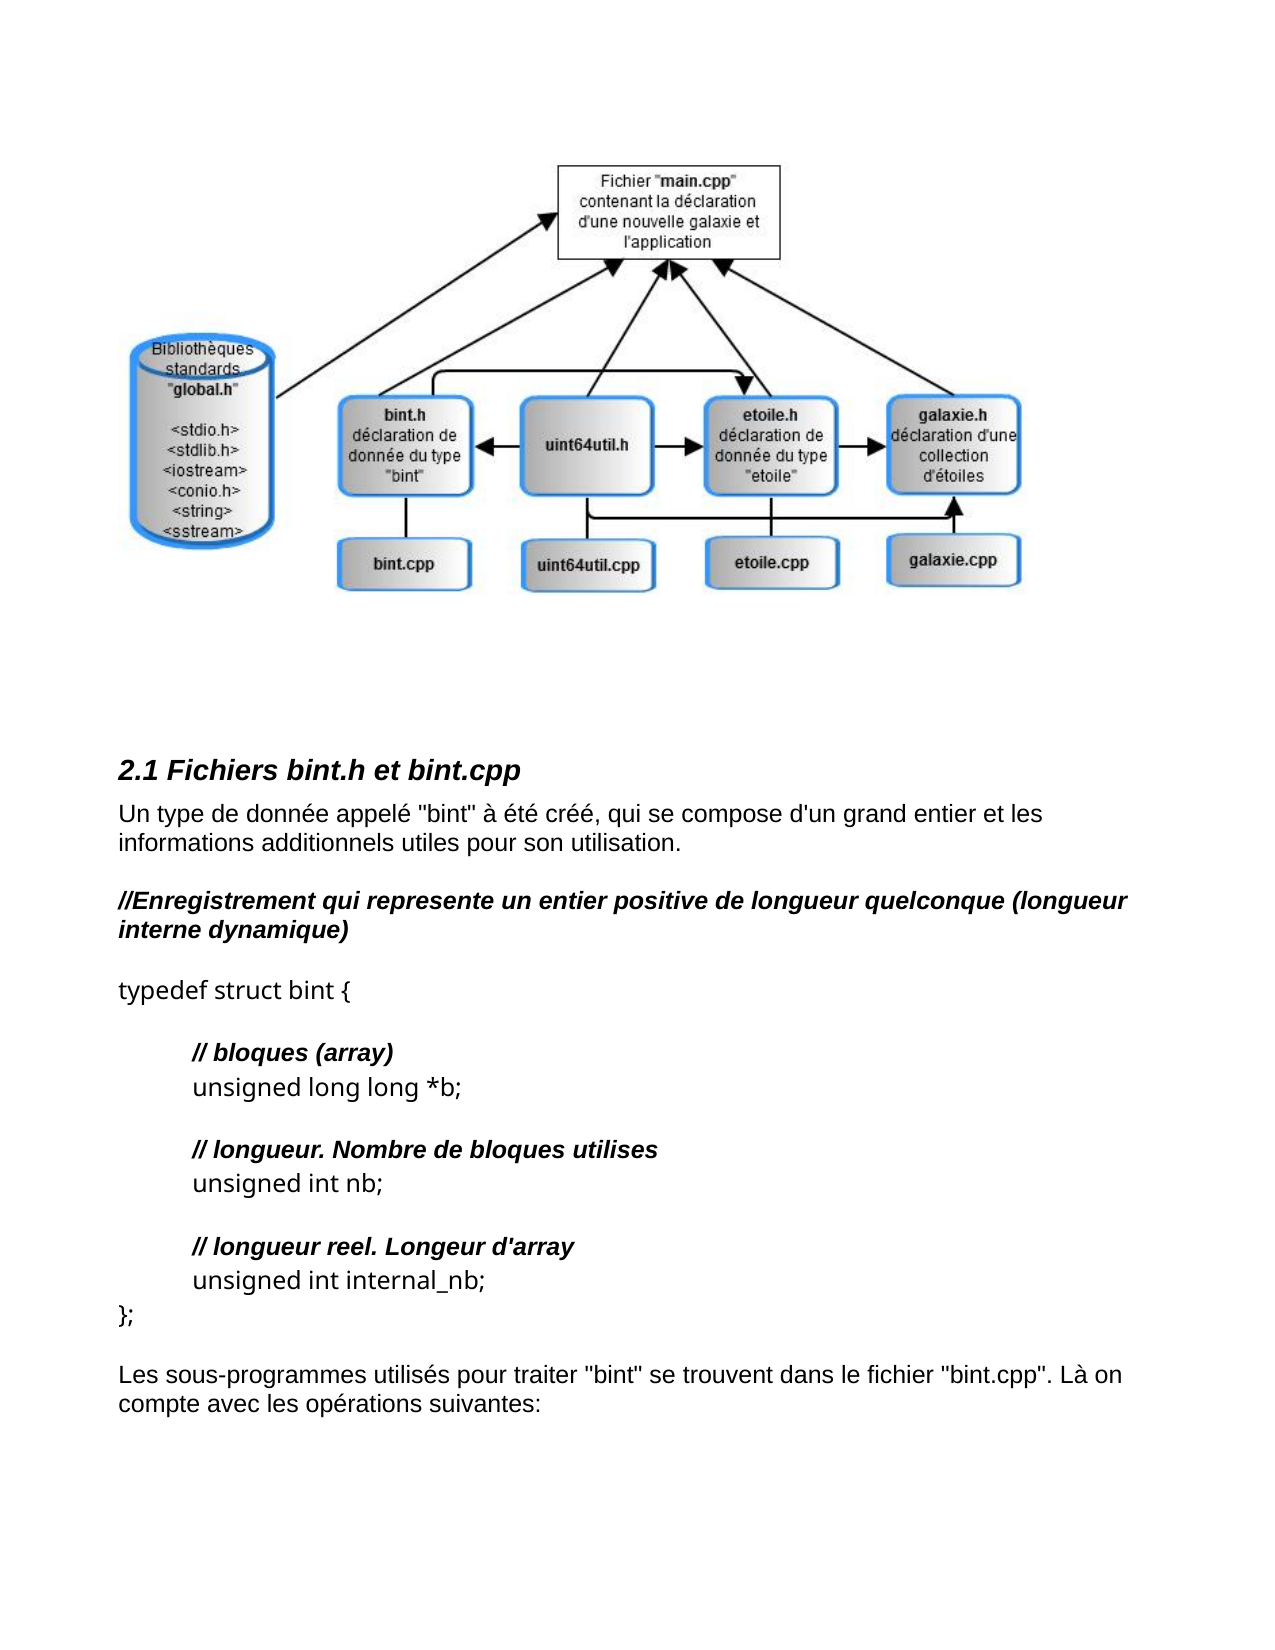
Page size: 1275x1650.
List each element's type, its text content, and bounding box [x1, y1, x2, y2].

text // longueur. Nombre de bloques utilises [118, 1132, 1157, 1166]
text Un type de donnée appelé "bint" à été créé, qui se compose d'un grand entier et les informations additionnels utiles pour son utilisation. [118, 799, 1157, 857]
text unsigned int internal_nb; [118, 1263, 1157, 1297]
text // bloques (array) [118, 1035, 1157, 1069]
text typedef struct bint { [118, 972, 1157, 1006]
text // longueur reel. Longeur d'array [118, 1229, 1157, 1263]
text unsigned long long *b; [118, 1069, 1157, 1103]
text unsigned int nb; [118, 1166, 1157, 1200]
text //Enregistrement qui represente un entier positive de longueur quelconque (longueur interne dynamique) [118, 886, 1157, 943]
text }; [118, 1297, 1157, 1331]
subtitle 2.1 Fichiers bint.h et bint.cpp [118, 753, 1157, 787]
text Les sous-programmes utilisés pour traiter "bint" se trouvent dans le fichier "bint.cpp". Là on compte avec les opérations suivantes: [118, 1360, 1157, 1417]
picture [118, 118, 1157, 728]
